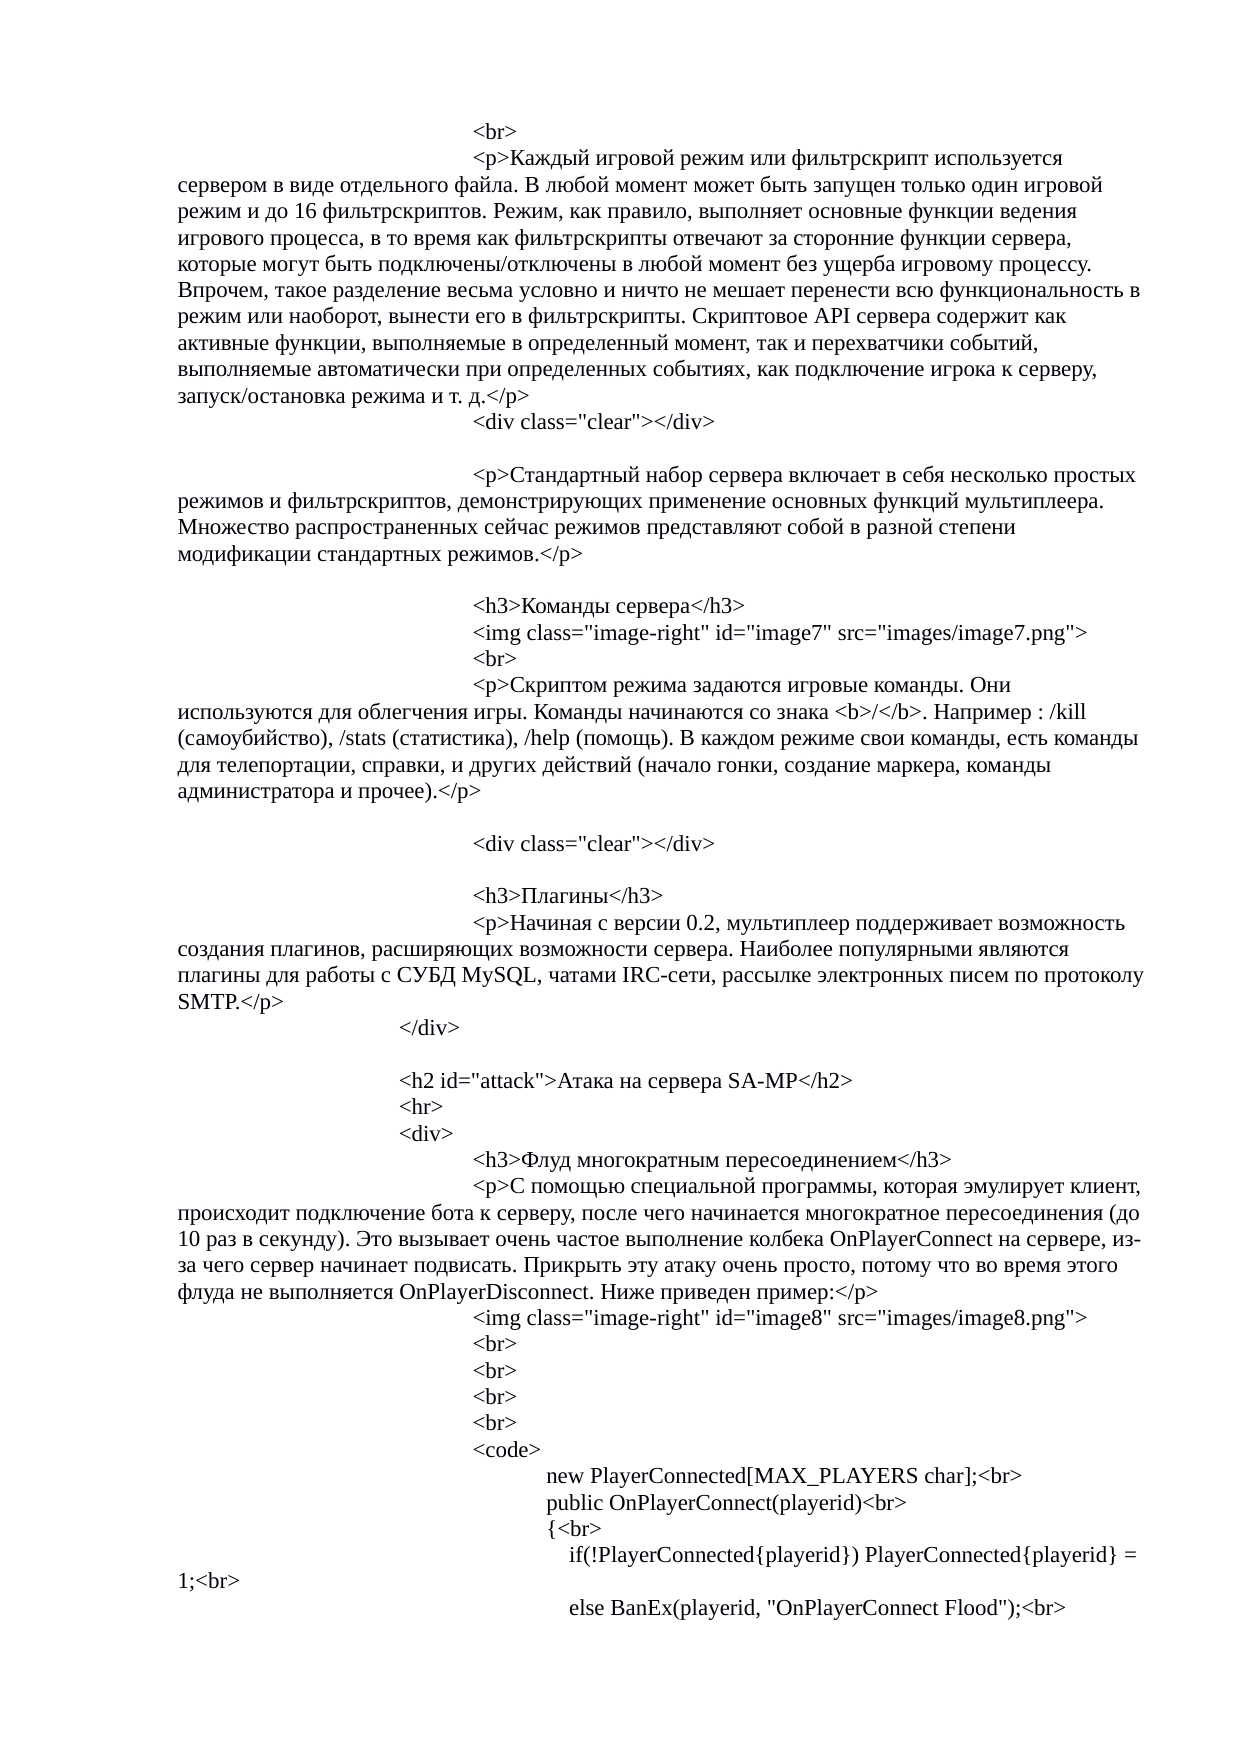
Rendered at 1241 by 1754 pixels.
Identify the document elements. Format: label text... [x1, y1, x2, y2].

text <p>Скриптом режима задаются игровые команды. Они используются для облегчения игры. Команды начинаются со знака <b>/</b>. Например : /kill (самоубийство), /stats (статистика), /help (помощь). В каждом режиме свои команды, есть команды для телепортации, справки, и других действий (начало гонки, создание маркера, команды администратора и прочее).</p> [177, 672, 1152, 803]
text else BanEx(playerid, "OnPlayerConnect Flood");<br> [177, 1594, 1152, 1620]
text <code> [177, 1436, 1152, 1462]
text <p>Каждый игровой режим или фильтрскрипт используется сервером в виде отдельного файла. В любой момент может быть запущен только один игровой режим и до 16 фильтрскриптов. Режим, как правило, выполняет основные функции ведения игрового процесса, в то время как фильтрскрипты отвечают за сторонние функции сервера, которые могут быть подключены/отключены в любой момент без ущерба игровому процессу. Впрочем, такое разделение весьма условно и ничто не мешает перенести всю функциональность в режим или наоборот, вынести его в фильтрскрипты. Скриптовое API сервера содержит как активные функции, выполняемые в определенный момент, так и перехватчики событий, выполняемые автоматически при определенных событиях, как подключение игрока к серверу, запуск/остановка режима и т. д.</p> [177, 144, 1152, 408]
text <p>Стандартный набор сервера включает в себя несколько простых режимов и фильтрскриптов, демонстрирующих применение основных функций мультиплеера. Множество распространенных сейчас режимов представляют собой в разной степени модификации стандартных режимов.</p> [177, 461, 1152, 566]
text if(!PlayerConnected{playerid}) PlayerConnected{playerid} = 1;<br> [177, 1541, 1152, 1594]
text <p>С помощью специальной программы, которая эмулирует клиент, происходит подключение бота к серверу, после чего начинается многократное пересоединения (до 10 раз в секунду). Это вызывает очень частое выполнение колбека OnPlayerConnect на сервере, из-за чего сервер начинает подвисать. Прикрыть эту атаку очень просто, потому что во время этого флуда не выполняется OnPlayerDisconnect. Ниже приведен пример:</p> [177, 1172, 1152, 1304]
text <br> [177, 1383, 1152, 1409]
text <h3>Флуд многократным пересоединением</h3> [177, 1146, 1152, 1172]
text new PlayerConnected[MAX_PLAYERS char];<br> [177, 1462, 1152, 1488]
text <h3>Плагины</h3> [177, 882, 1152, 909]
text <br> [177, 1409, 1152, 1436]
text <h2 id="attack">Атака на сервера SA-MP</h2> [177, 1067, 1152, 1093]
text <br> [177, 1357, 1152, 1383]
text public OnPlayerConnect(playerid)<br> [177, 1488, 1152, 1515]
text {<br> [177, 1515, 1152, 1541]
text <br> [177, 1330, 1152, 1357]
text <hr> [177, 1093, 1152, 1119]
text <img class="image-right" id="image8" src="images/image8.png"> [177, 1304, 1152, 1330]
text <br> [177, 118, 1152, 144]
text <img class="image-right" id="image7" src="images/image7.png"> [177, 619, 1152, 645]
text </div> [177, 1014, 1152, 1041]
text <div class="clear"></div> [177, 408, 1152, 434]
text <h3>Команды сервера</h3> [177, 592, 1152, 619]
text <div class="clear"></div> [177, 830, 1152, 856]
text <br> [177, 645, 1152, 672]
text <p>Начиная с версии 0.2, мультиплеер поддерживает возможность создания плагинов, расширяющих возможности сервера. Наиболее популярными являются плагины для работы с СУБД MySQL, чатами IRC-сети, рассылке электронных писем по протоколу SMTP.</p> [177, 909, 1152, 1014]
text <div> [177, 1119, 1152, 1146]
